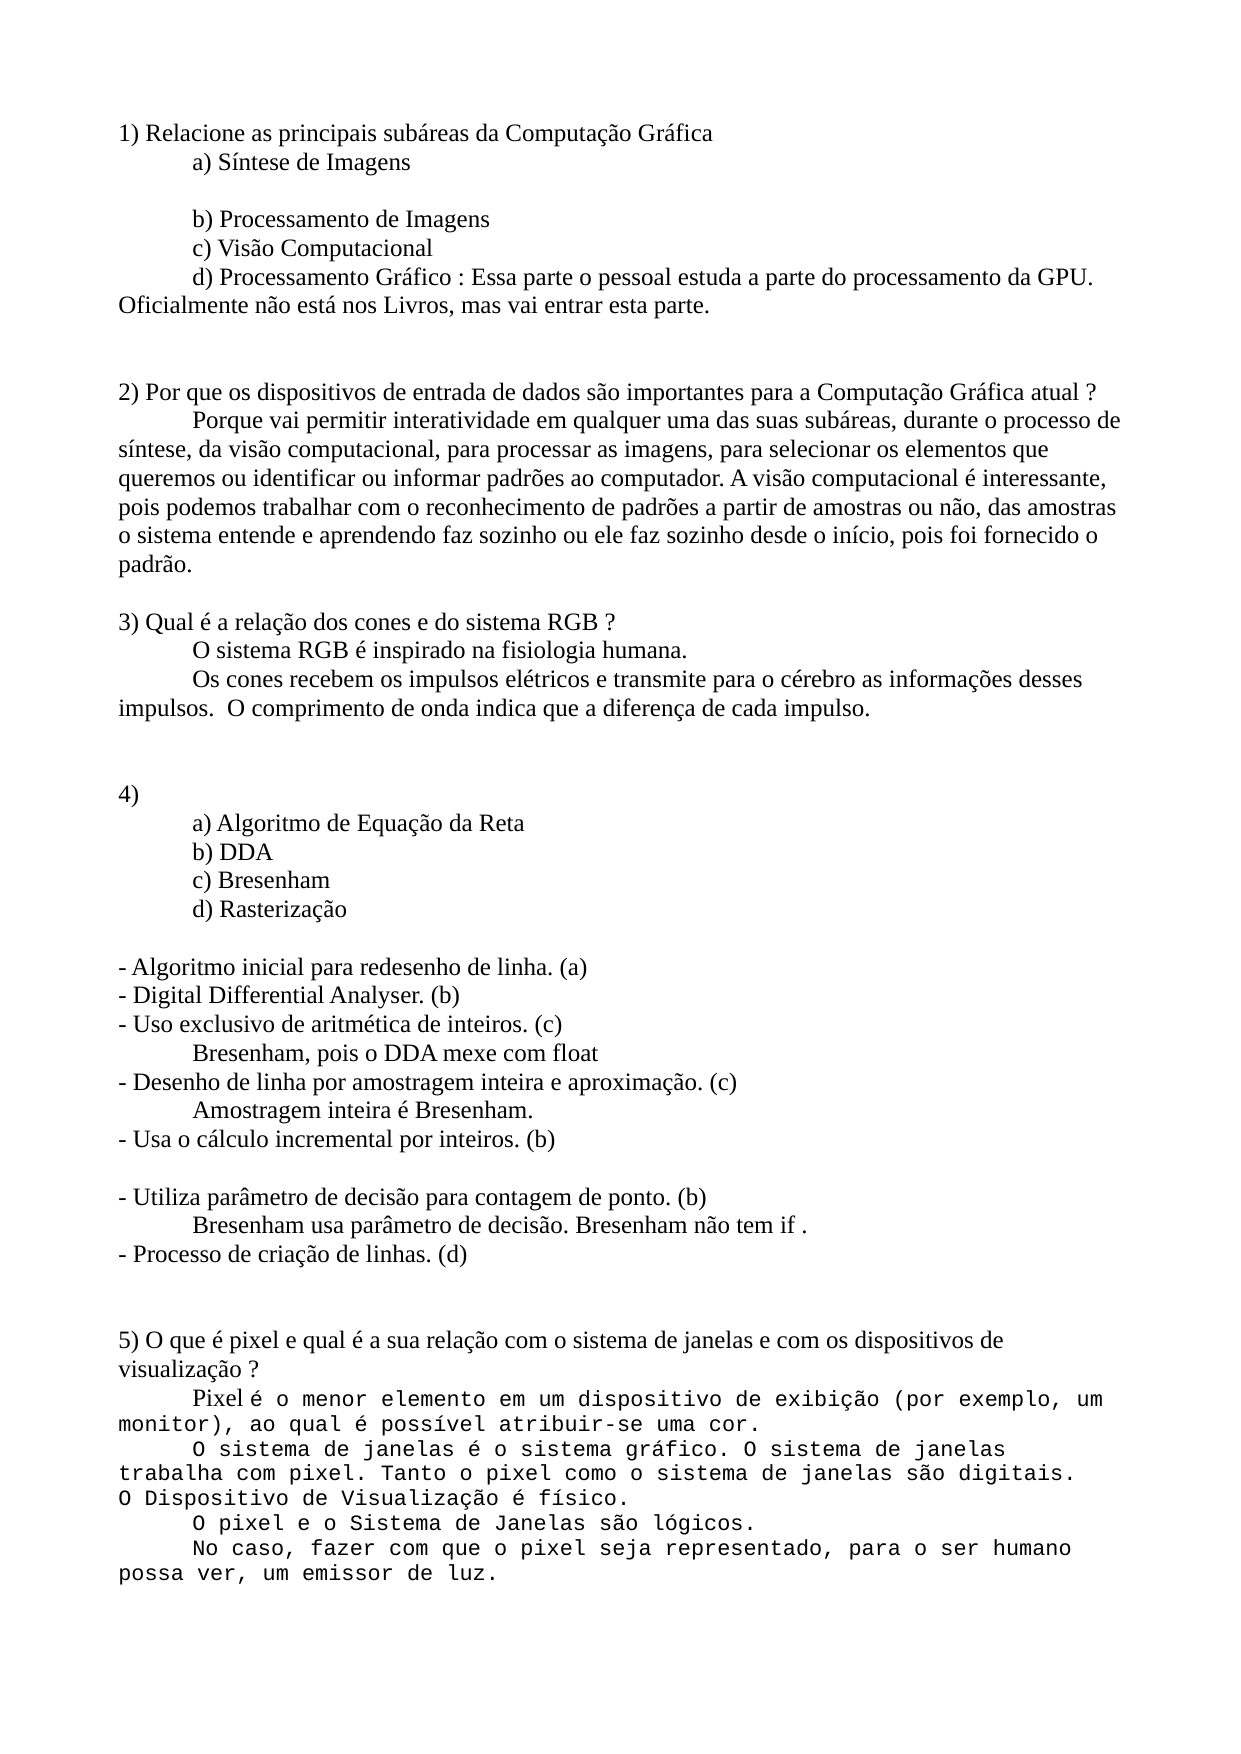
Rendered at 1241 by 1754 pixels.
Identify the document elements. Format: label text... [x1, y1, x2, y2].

text Os cones recebem os impulsos elétricos e transmite para o cérebro as informações desses impulsos. O comprimento de onda indica que a diferença de cada impulso. [118, 664, 1122, 722]
text Porque vai permitir interatividade em qualquer uma das suas subáreas, durante o processo de síntese, da visão computacional, para processar as imagens, para selecionar os elementos que queremos ou identificar ou informar padrões ao computador. A visão computacional é interessante, pois podemos trabalhar com o reconhecimento de padrões a partir de amostras ou não, das amostras o sistema entende e aprendendo faz sozinho ou ele faz sozinho desde o início, pois foi fornecido o padrão. [118, 406, 1122, 578]
text b) DDA [118, 837, 1122, 866]
text c) Bresenham [118, 866, 1122, 894]
text O sistema RGB é inspirado na fisiologia humana. [118, 636, 1122, 664]
text O pixel e o Sistema de Janelas são lógicos. [118, 1512, 1122, 1537]
text d) Rasterização [118, 894, 1122, 923]
text - Usa o cálculo incremental por inteiros. (b) [118, 1124, 1122, 1153]
text - Algoritmo inicial para redesenho de linha. (a) [118, 952, 1122, 981]
text a) Síntese de Imagens [118, 147, 1122, 176]
text 2) Por que os dispositivos de entrada de dados são importantes para a Computação Gráfica atual ? [118, 377, 1122, 406]
text - Desenho de linha por amostragem inteira e aproximação. (c) [118, 1067, 1122, 1096]
text - Uso exclusivo de aritmética de inteiros. (c) [118, 1009, 1122, 1038]
text Bresenham usa parâmetro de decisão. Bresenham não tem if . [118, 1211, 1122, 1239]
text 3) Qual é a relação dos cones e do sistema RGB ? [118, 607, 1122, 636]
text - Processo de criação de linhas. (d) [118, 1239, 1122, 1268]
text Bresenham, pois o DDA mexe com float [118, 1038, 1122, 1067]
text b) Processamento de Imagens [118, 204, 1122, 233]
text d) Processamento Gráfico : Essa parte o pessoal estuda a parte do processamento da GPU. Oficialmente não está nos Livros, mas vai entrar esta parte. [118, 262, 1122, 319]
text O Dispositivo de Visualização é físico. [118, 1487, 1122, 1512]
text O sistema de janelas é o sistema gráfico. O sistema de janelas trabalha com pixel. Tanto o pixel como o sistema de janelas são digitais. [118, 1438, 1122, 1487]
text c) Visão Computacional [118, 233, 1122, 262]
text - Utiliza parâmetro de decisão para contagem de ponto. (b) [118, 1182, 1122, 1211]
text 1) Relacione as principais subáreas da Computação Gráfica [118, 118, 1122, 147]
text 4) [118, 779, 1122, 808]
text - Digital Differential Analyser. (b) [118, 981, 1122, 1009]
text Amostragem inteira é Bresenham. [118, 1096, 1122, 1124]
text a) Algoritmo de Equação da Reta [118, 808, 1122, 837]
text 5) O que é pixel e qual é a sua relação com o sistema de janelas e com os dispositivos de visualização ? [118, 1326, 1122, 1383]
text No caso, fazer com que o pixel seja representado, para o ser humano possa ver, um emissor de luz. [118, 1537, 1122, 1587]
text Pixel é o menor elemento em um dispositivo de exibição (por exemplo, um monitor), ao qual é possível atribuir-se uma cor. [118, 1383, 1122, 1438]
